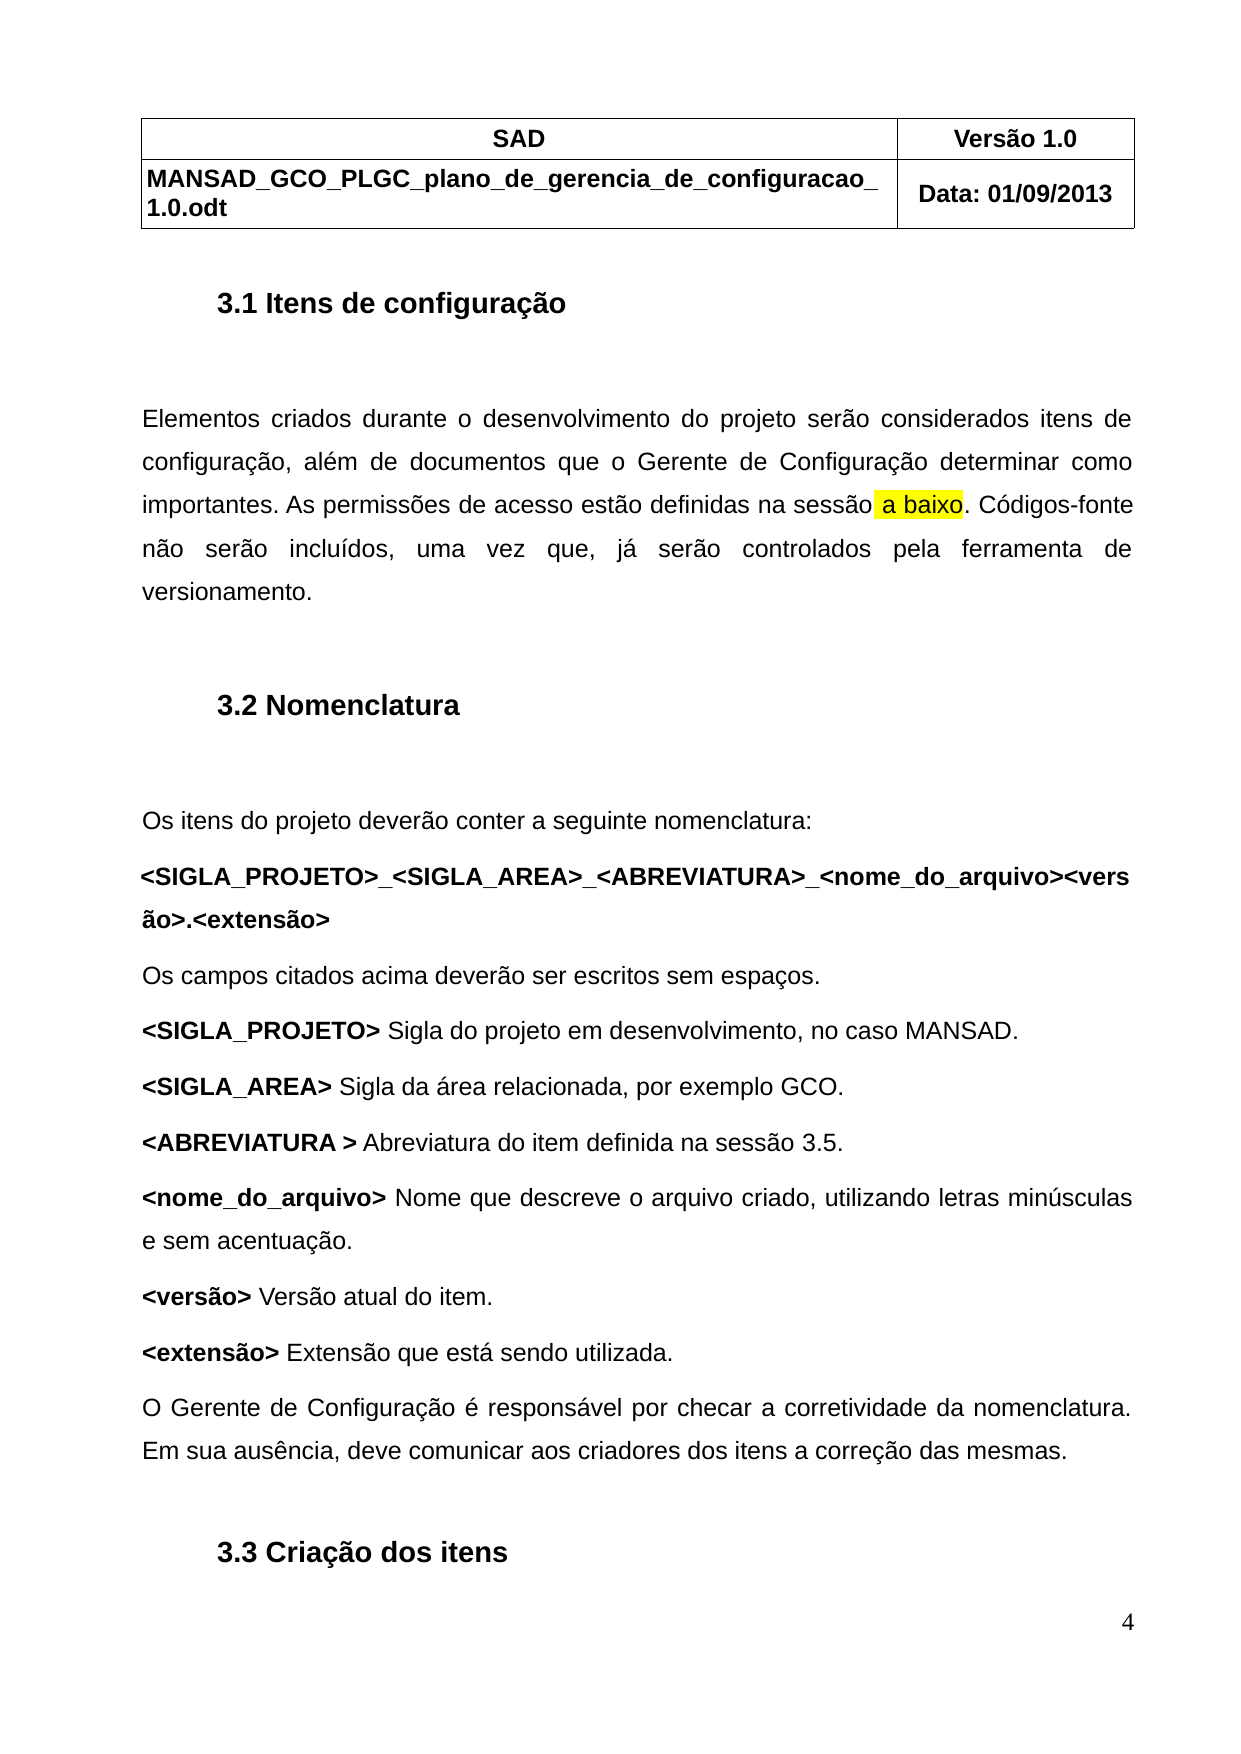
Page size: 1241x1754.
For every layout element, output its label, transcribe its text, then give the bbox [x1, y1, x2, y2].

text Os campos citados acima deverão ser escritos sem espaços. [142, 961, 1134, 989]
subtitle 3.3 Criação dos itens [142, 1535, 1134, 1569]
text <ABREVIATURA > Abreviatura do item definida na sessão 3.5. [142, 1128, 1134, 1156]
subtitle 3.2 Nomenclatura [142, 688, 1134, 721]
text <SIGLA_PROJETO>_<SIGLA_AREA>_<ABREVIATURA>_<nome_do_arquivo><versão>.<extensão> [140, 862, 1136, 934]
text <versão> Versão atual do item. [142, 1282, 1134, 1311]
text <extensão> Extensão que está sendo utilizada. [142, 1338, 1134, 1366]
text Os itens do projeto deverão conter a seguinte nomenclatura: [142, 806, 1134, 835]
text Elementos criados durante o desenvolvimento do projeto serão considerados itens de configuração, além de documentos que o Gerente de Configuração determinar como importantes. As permissões de acesso estão definidas na sessão a baixo. Códigos-fonte não serão incluídos, uma vez que, já serão controlados pela ferramenta de versionamento. [142, 404, 1134, 605]
text <nome_do_arquivo> Nome que descreve o arquivo criado, utilizando letras minúsculas e sem acentuação. [142, 1183, 1134, 1255]
text <SIGLA_AREA> Sigla da área relacionada, por exemplo GCO. [142, 1072, 1134, 1101]
text <SIGLA_PROJETO> Sigla do projeto em desenvolvimento, no caso MANSAD. [142, 1016, 1134, 1045]
subtitle 3.1 Itens de configuração [142, 286, 1134, 319]
text O Gerente de Configuração é responsável por checar a corretividade da nomenclatura. Em sua ausência, deve comunicar aos criadores dos itens a correção das mesmas. [142, 1393, 1134, 1465]
